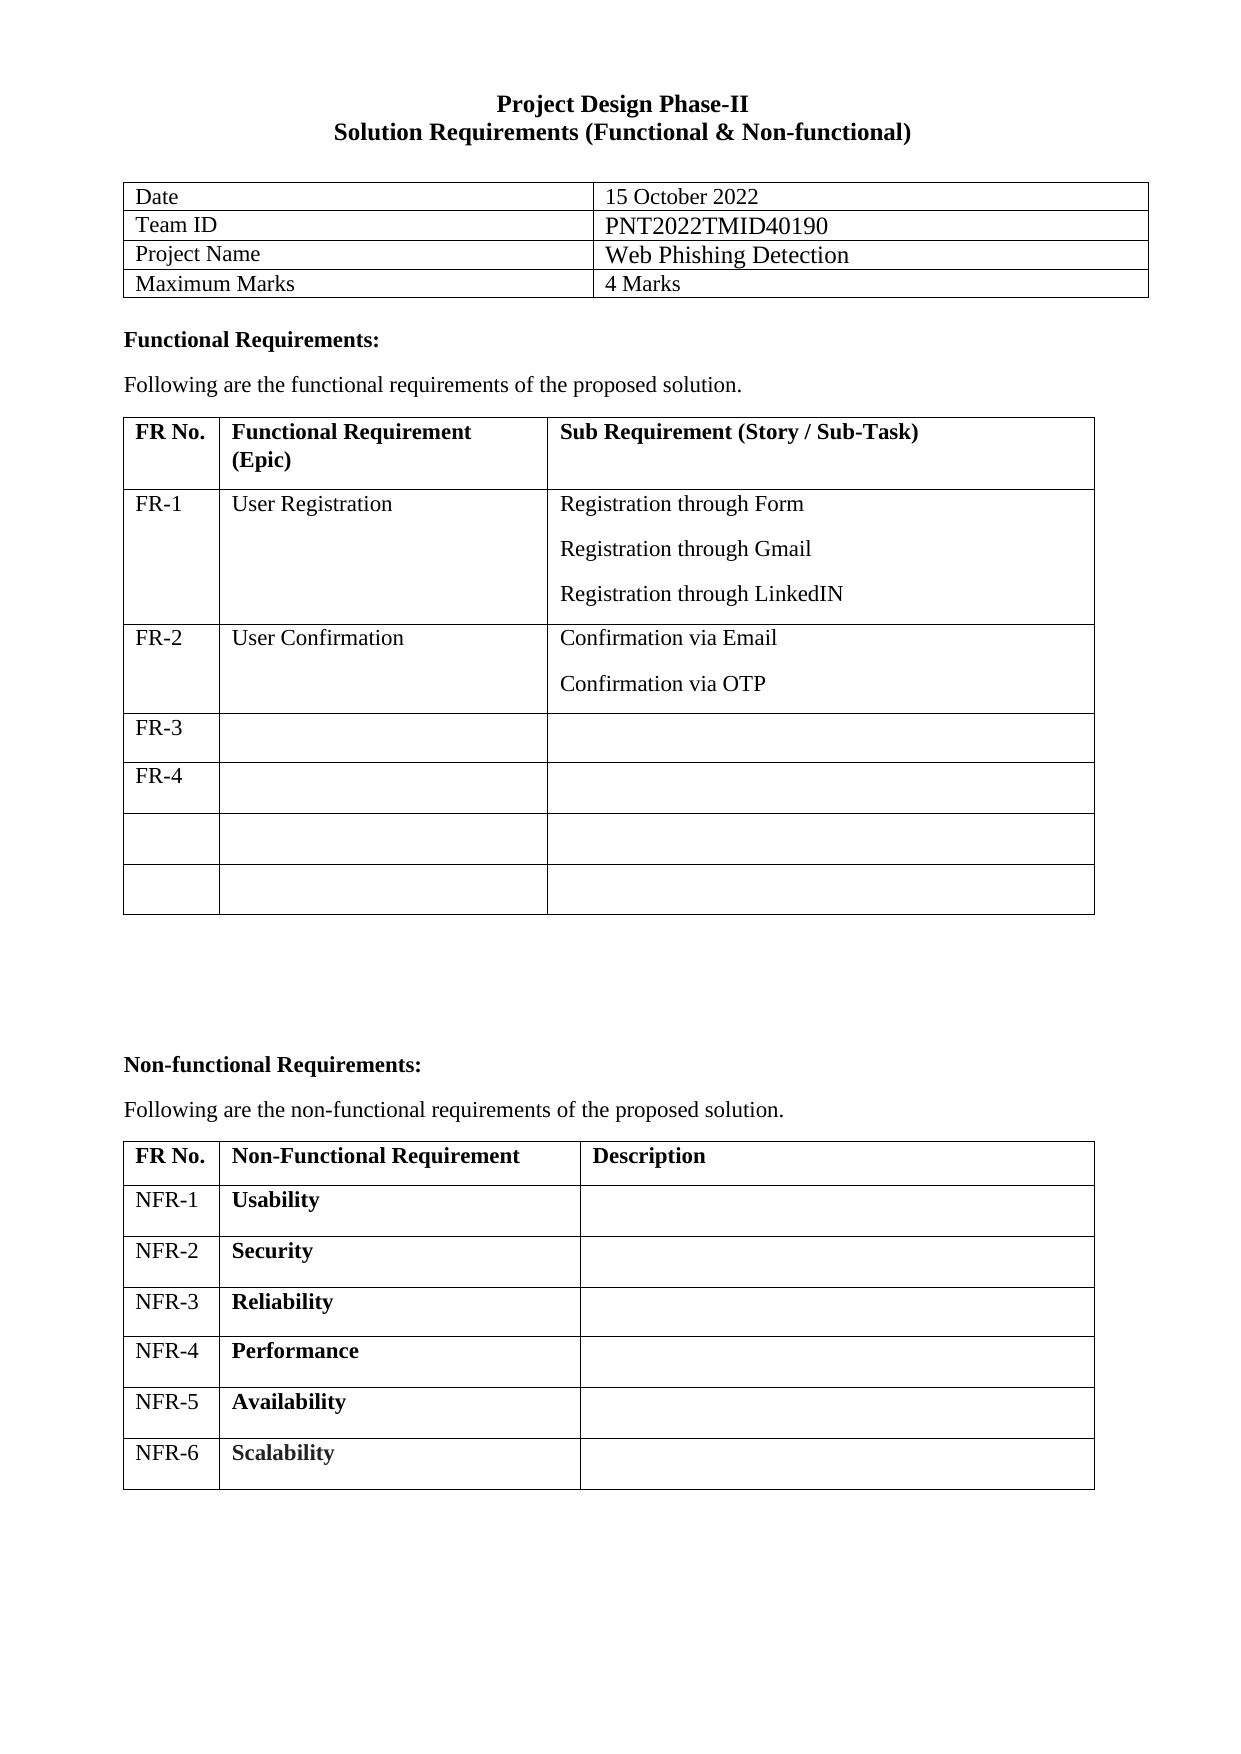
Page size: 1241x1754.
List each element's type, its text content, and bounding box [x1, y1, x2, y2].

table_cell [124, 814, 219, 863]
table_cell [581, 1439, 1094, 1489]
table_header Date [124, 183, 593, 210]
table_cell Security [220, 1237, 580, 1287]
table_cell [581, 1186, 1094, 1236]
table_cell NFR-5 [124, 1388, 219, 1438]
table_cell Availability [220, 1388, 580, 1438]
table_cell Scalability [220, 1439, 580, 1489]
table_header FR No. [124, 1142, 219, 1185]
table_cell NFR-3 [124, 1288, 219, 1336]
table_cell PNT2022TMID40190 [594, 211, 1148, 239]
table_cell Team ID [124, 211, 593, 239]
table_header FR No. [124, 418, 219, 489]
table_header 15 October 2022 [594, 183, 1148, 210]
table_cell NFR-1 [124, 1186, 219, 1236]
table_header Functional Requirement (Epic) [220, 418, 547, 489]
table_cell 4 Marks [594, 270, 1148, 297]
table_cell [581, 1237, 1094, 1287]
text Non-functional Requirements: [123, 1051, 1122, 1077]
table_cell [124, 865, 219, 914]
table_cell [548, 814, 1094, 863]
text Solution Requirements (Functional & Non-functional) [123, 117, 1122, 146]
table_cell [548, 865, 1094, 914]
table_cell [581, 1288, 1094, 1336]
table_cell Web Phishing Detection [594, 241, 1148, 269]
table_cell User Confirmation [220, 625, 547, 713]
table_cell Project Name [124, 241, 593, 269]
table_cell Reliability [220, 1288, 580, 1336]
text Functional Requirements: [123, 326, 1122, 353]
table_cell [220, 865, 547, 914]
table_header Sub Requirement (Story / Sub-Task) [548, 418, 1094, 489]
table_cell NFR-4 [124, 1337, 219, 1387]
table_cell FR-4 [124, 763, 219, 812]
table_cell [220, 714, 547, 762]
table_cell User Registration [220, 490, 547, 623]
table_header Non-Functional Requirement [220, 1142, 580, 1185]
table_cell FR-1 [124, 490, 219, 623]
table_cell Usability [220, 1186, 580, 1236]
table_cell FR-3 [124, 714, 219, 762]
table_cell [548, 763, 1094, 812]
table_cell [220, 763, 547, 812]
table_cell [581, 1337, 1094, 1387]
text Following are the functional requirements of the proposed solution. [123, 372, 1122, 398]
table_cell Confirmation via Email Confirmation via OTP [548, 625, 1094, 713]
table_cell FR-2 [124, 625, 219, 713]
table_cell [548, 714, 1094, 762]
table_cell Maximum Marks [124, 270, 593, 297]
table_cell [220, 814, 547, 863]
table_header Description [581, 1142, 1094, 1185]
table_cell Registration through Form Registration through Gmail Registration through LinkedIN [548, 490, 1094, 623]
text Following are the non-functional requirements of the proposed solution. [123, 1096, 1122, 1122]
text Project Design Phase-II [123, 89, 1122, 117]
table_cell [581, 1388, 1094, 1438]
table_cell NFR-6 [124, 1439, 219, 1489]
table_cell Performance [220, 1337, 580, 1387]
table_cell NFR-2 [124, 1237, 219, 1287]
